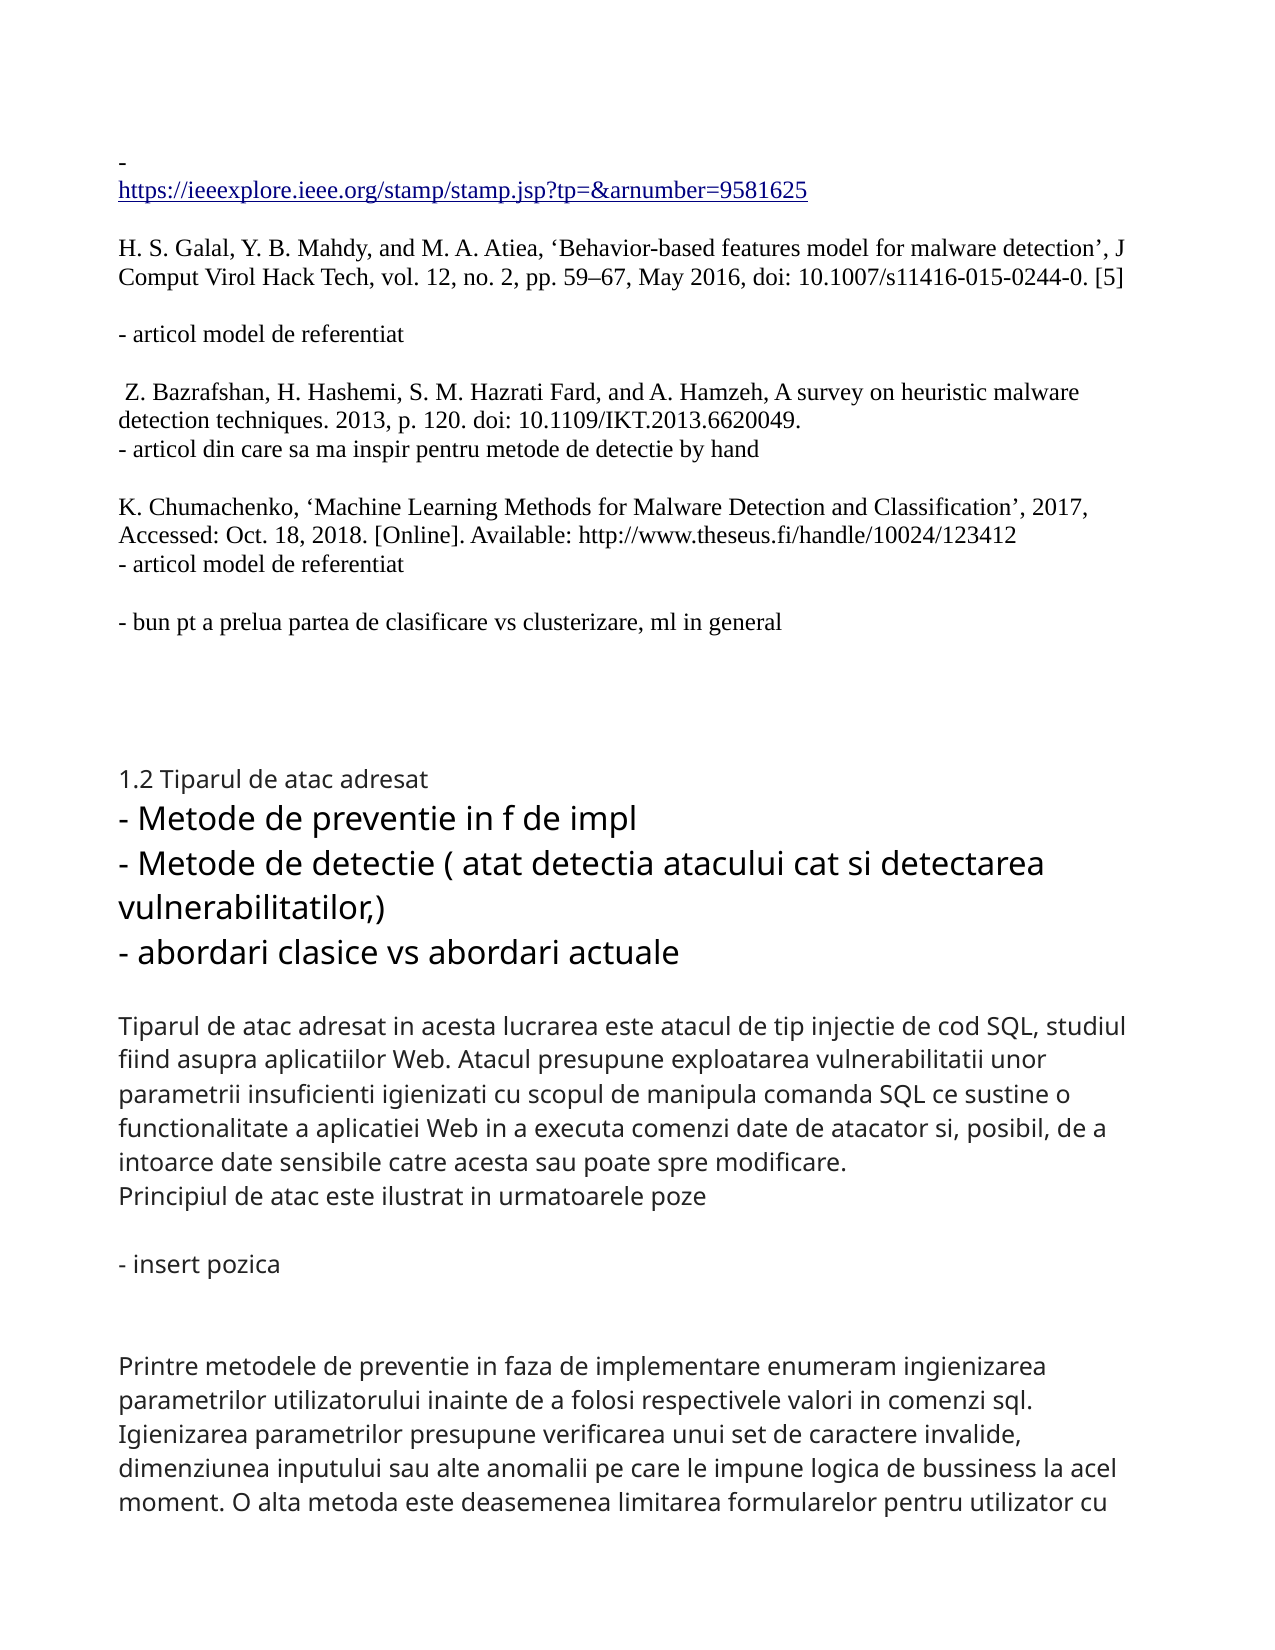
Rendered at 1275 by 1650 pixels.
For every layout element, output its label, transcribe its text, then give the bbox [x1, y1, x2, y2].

text K. Chumachenko, ‘Machine Learning Methods for Malware Detection and Classification’, 2017, Accessed: Oct. 18, 2018. [Online]. Available: http://www.theseus.fi/handle/10024/123412 [118, 492, 1157, 549]
text Z. Bazrafshan, H. Hashemi, S. M. Hazrati Fard, and A. Hamzeh, A survey on heuristic malware detection techniques. 2013, p. 120. doi: 10.1109/IKT.2013.6620049. [118, 377, 1157, 434]
text - Metode de preventie in f de impl [118, 795, 1157, 840]
text - [118, 147, 1157, 176]
text Igienizarea parametrilor presupune verificarea unui set de caractere invalide, dimenziunea inputului sau alte anomalii pe care le impune logica de bussiness la acel moment. O alta metoda este deasemenea limitarea formularelor pentru utilizator cu [118, 1417, 1157, 1519]
text - insert pozica [118, 1247, 1157, 1281]
text - bun pt a prelua partea de clasificare vs clusterizare, ml in general [118, 607, 1157, 636]
text https://ieeexplore.ieee.org/stamp/stamp.jsp?tp=&arnumber=9581625 [118, 176, 1157, 204]
text 1.2 Tiparul de atac adresat [118, 761, 1157, 795]
text Principiul de atac este ilustrat in urmatoarele poze [118, 1178, 1157, 1212]
text Printre metodele de preventie in faza de implementare enumeram ingienizarea parametrilor utilizatorului inainte de a folosi respectivele valori in comenzi sql. [118, 1349, 1157, 1417]
text - Metode de detectie ( atat detectia atacului cat si detectarea vulnerabilitatilor,) [118, 840, 1157, 929]
text H. S. Galal, Y. B. Mahdy, and M. A. Atiea, ‘Behavior-based features model for malware detection’, J Comput Virol Hack Tech, vol. 12, no. 2, pp. 59–67, May 2016, doi: 10.1007/s11416-015-0244-0. [5] [118, 233, 1157, 291]
text - articol model de referentiat [118, 549, 1157, 578]
text Tiparul de atac adresat in acesta lucrarea este atacul de tip injectie de cod SQL, studiul fiind asupra aplicatiilor Web. Atacul presupune exploatarea vulnerabilitatii unor parametrii insuficienti igienizati cu scopul de manipula comanda SQL ce sustine o functionalitate a aplicatiei Web in a executa comenzi date de atacator si, posibil, de a intoarce date sensibile catre acesta sau poate spre modificare. [118, 1008, 1157, 1178]
text - abordari clasice vs abordari actuale [118, 929, 1157, 974]
text - articol din care sa ma inspir pentru metode de detectie by hand [118, 434, 1157, 463]
text - articol model de referentiat [118, 319, 1157, 348]
